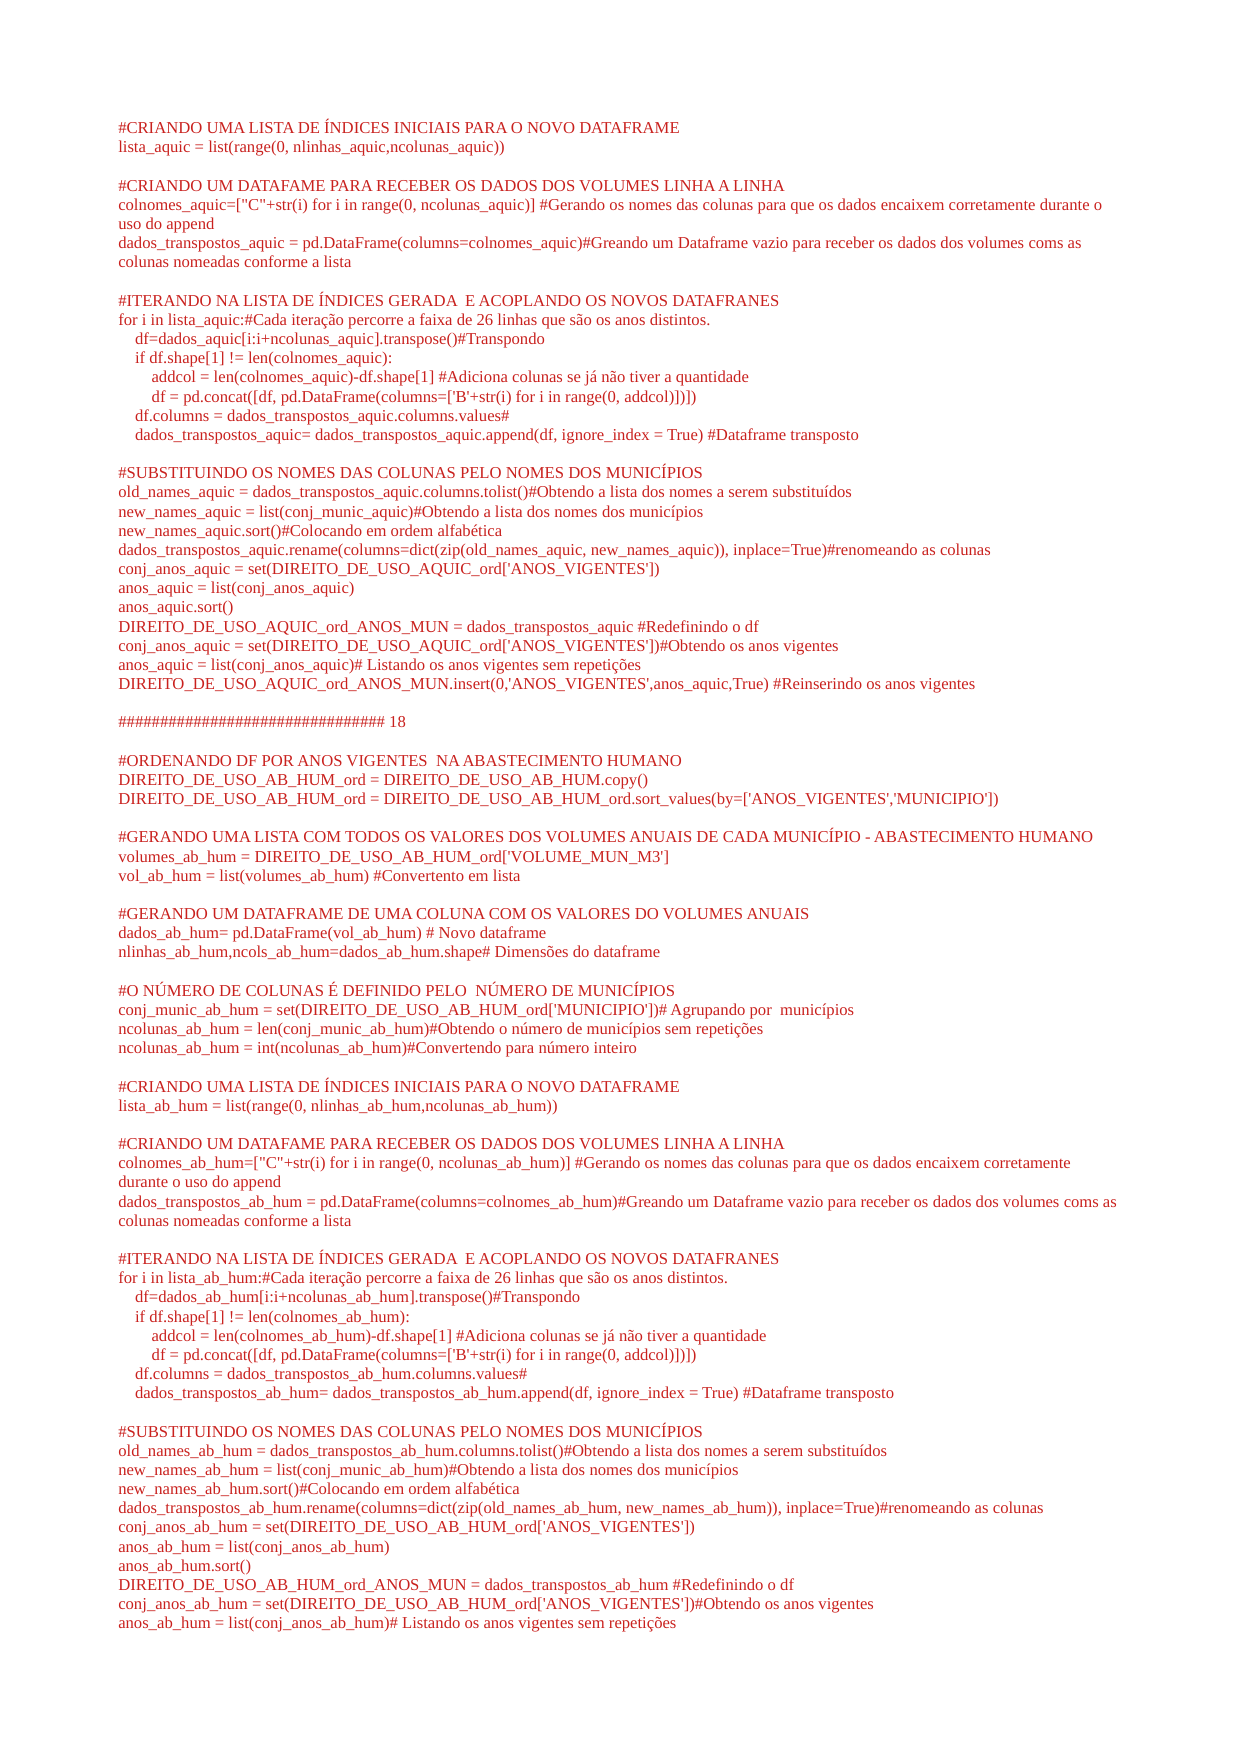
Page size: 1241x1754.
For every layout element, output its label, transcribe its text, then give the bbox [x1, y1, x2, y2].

text DIREITO_DE_USO_AQUIC_ord_ANOS_MUN.insert(0,'ANOS_VIGENTES',anos_aquic,True) #Reinserindo os anos vigentes [118, 674, 1122, 693]
text dados_ab_hum= pd.DataFrame(vol_ab_hum) # Novo dataframe [118, 923, 1122, 942]
text df = pd.concat([df, pd.DataFrame(columns=['B'+str(i) for i in range(0, addcol)])]) [118, 1345, 1122, 1364]
text conj_anos_ab_hum = set(DIREITO_DE_USO_AB_HUM_ord['ANOS_VIGENTES'])#Obtendo os anos vigentes [118, 1594, 1122, 1613]
text dados_transpostos_aquic.rename(columns=dict(zip(old_names_aquic, new_names_aquic)), inplace=True)#renomeando as colunas [118, 540, 1122, 559]
text #CRIANDO UMA LISTA DE ÍNDICES INICIAIS PARA O NOVO DATAFRAME [118, 118, 1122, 137]
text anos_ab_hum = list(conj_anos_ab_hum) [118, 1536, 1122, 1556]
text #ORDENANDO DF POR ANOS VIGENTES NA ABASTECIMENTO HUMANO [118, 751, 1122, 770]
text df.columns = dados_transpostos_ab_hum.columns.values# [118, 1364, 1122, 1383]
text nlinhas_ab_hum,ncols_ab_hum=dados_ab_hum.shape# Dimensões do dataframe [118, 942, 1122, 961]
text dados_transpostos_aquic= dados_transpostos_aquic.append(df, ignore_index = True) #Dataframe transposto [118, 425, 1122, 444]
text new_names_aquic.sort()#Colocando em ordem alfabética [118, 521, 1122, 540]
text DIREITO_DE_USO_AB_HUM_ord = DIREITO_DE_USO_AB_HUM_ord.sort_values(by=['ANOS_VIGENTES','MUNICIPIO']) [118, 789, 1122, 808]
text new_names_aquic = list(conj_munic_aquic)#Obtendo a lista dos nomes dos municípios [118, 501, 1122, 521]
text for i in lista_aquic:#Cada iteração percorre a faixa de 26 linhas que são os anos distintos. [118, 310, 1122, 329]
text #ITERANDO NA LISTA DE ÍNDICES GERADA E ACOPLANDO OS NOVOS DATAFRANES [118, 1249, 1122, 1268]
text #O NÚMERO DE COLUNAS É DEFINIDO PELO NÚMERO DE MUNICÍPIOS [118, 981, 1122, 1000]
text old_names_aquic = dados_transpostos_aquic.columns.tolist()#Obtendo a lista dos nomes a serem substituídos [118, 482, 1122, 501]
text dados_transpostos_aquic = pd.DataFrame(columns=colnomes_aquic)#Greando um Dataframe vazio para receber os dados dos volumes coms as colunas nomeadas conforme a lista [118, 233, 1122, 271]
text #CRIANDO UM DATAFAME PARA RECEBER OS DADOS DOS VOLUMES LINHA A LINHA [118, 1134, 1122, 1153]
text lista_ab_hum = list(range(0, nlinhas_ab_hum,ncolunas_ab_hum)) [118, 1096, 1122, 1115]
text for i in lista_ab_hum:#Cada iteração percorre a faixa de 26 linhas que são os anos distintos. [118, 1268, 1122, 1287]
text addcol = len(colnomes_ab_hum)-df.shape[1] #Adiciona colunas se já não tiver a quantidade [118, 1326, 1122, 1345]
text conj_anos_aquic = set(DIREITO_DE_USO_AQUIC_ord['ANOS_VIGENTES'])#Obtendo os anos vigentes [118, 636, 1122, 655]
text #ITERANDO NA LISTA DE ÍNDICES GERADA E ACOPLANDO OS NOVOS DATAFRANES [118, 291, 1122, 310]
text dados_transpostos_ab_hum.rename(columns=dict(zip(old_names_ab_hum, new_names_ab_hum)), inplace=True)#renomeando as colunas [118, 1498, 1122, 1517]
text conj_anos_ab_hum = set(DIREITO_DE_USO_AB_HUM_ord['ANOS_VIGENTES']) [118, 1517, 1122, 1536]
text #GERANDO UM DATAFRAME DE UMA COLUNA COM OS VALORES DO VOLUMES ANUAIS [118, 904, 1122, 923]
text anos_ab_hum = list(conj_anos_ab_hum)# Listando os anos vigentes sem repetições [118, 1613, 1122, 1632]
text ncolunas_ab_hum = len(conj_munic_ab_hum)#Obtendo o número de municípios sem repetições [118, 1019, 1122, 1038]
text if df.shape[1] != len(colnomes_aquic): [118, 348, 1122, 367]
text lista_aquic = list(range(0, nlinhas_aquic,ncolunas_aquic)) [118, 137, 1122, 156]
text DIREITO_DE_USO_AB_HUM_ord_ANOS_MUN = dados_transpostos_ab_hum #Redefinindo o df [118, 1575, 1122, 1594]
text vol_ab_hum = list(volumes_ab_hum) #Convertento em lista [118, 866, 1122, 885]
text df=dados_aquic[i:i+ncolunas_aquic].transpose()#Transpondo [118, 329, 1122, 348]
text df = pd.concat([df, pd.DataFrame(columns=['B'+str(i) for i in range(0, addcol)])]) [118, 386, 1122, 406]
text addcol = len(colnomes_aquic)-df.shape[1] #Adiciona colunas se já não tiver a quantidade [118, 367, 1122, 386]
text new_names_ab_hum.sort()#Colocando em ordem alfabética [118, 1479, 1122, 1498]
text anos_ab_hum.sort() [118, 1556, 1122, 1575]
text colnomes_aquic=["C"+str(i) for i in range(0, ncolunas_aquic)] #Gerando os nomes das colunas para que os dados encaixem corretamente durante o uso do append [118, 195, 1122, 233]
text DIREITO_DE_USO_AQUIC_ord_ANOS_MUN = dados_transpostos_aquic #Redefinindo o df [118, 616, 1122, 636]
text anos_aquic = list(conj_anos_aquic)# Listando os anos vigentes sem repetições [118, 655, 1122, 674]
text conj_munic_ab_hum = set(DIREITO_DE_USO_AB_HUM_ord['MUNICIPIO'])# Agrupando por municípios [118, 1000, 1122, 1019]
text ncolunas_ab_hum = int(ncolunas_ab_hum)#Convertendo para número inteiro [118, 1038, 1122, 1057]
text #SUBSTITUINDO OS NOMES DAS COLUNAS PELO NOMES DOS MUNICÍPIOS [118, 463, 1122, 482]
text new_names_ab_hum = list(conj_munic_ab_hum)#Obtendo a lista dos nomes dos municípios [118, 1460, 1122, 1479]
text DIREITO_DE_USO_AB_HUM_ord = DIREITO_DE_USO_AB_HUM.copy() [118, 770, 1122, 789]
text #GERANDO UMA LISTA COM TODOS OS VALORES DOS VOLUMES ANUAIS DE CADA MUNICÍPIO - ABASTECIMENTO HUMANO [118, 827, 1122, 846]
text #CRIANDO UMA LISTA DE ÍNDICES INICIAIS PARA O NOVO DATAFRAME [118, 1076, 1122, 1096]
text #CRIANDO UM DATAFAME PARA RECEBER OS DADOS DOS VOLUMES LINHA A LINHA [118, 176, 1122, 195]
text conj_anos_aquic = set(DIREITO_DE_USO_AQUIC_ord['ANOS_VIGENTES']) [118, 559, 1122, 578]
text dados_transpostos_ab_hum = pd.DataFrame(columns=colnomes_ab_hum)#Greando um Dataframe vazio para receber os dados dos volumes coms as colunas nomeadas conforme a lista [118, 1191, 1122, 1230]
text volumes_ab_hum = DIREITO_DE_USO_AB_HUM_ord['VOLUME_MUN_M3'] [118, 846, 1122, 866]
text #SUBSTITUINDO OS NOMES DAS COLUNAS PELO NOMES DOS MUNICÍPIOS [118, 1421, 1122, 1441]
text if df.shape[1] != len(colnomes_ab_hum): [118, 1306, 1122, 1326]
text old_names_ab_hum = dados_transpostos_ab_hum.columns.tolist()#Obtendo a lista dos nomes a serem substituídos [118, 1441, 1122, 1460]
text colnomes_ab_hum=["C"+str(i) for i in range(0, ncolunas_ab_hum)] #Gerando os nomes das colunas para que os dados encaixem corretamente durante o uso do append [118, 1153, 1122, 1191]
text df=dados_ab_hum[i:i+ncolunas_ab_hum].transpose()#Transpondo [118, 1287, 1122, 1306]
text ################################ 18 [118, 712, 1122, 731]
text df.columns = dados_transpostos_aquic.columns.values# [118, 406, 1122, 425]
text anos_aquic = list(conj_anos_aquic) [118, 578, 1122, 597]
text dados_transpostos_ab_hum= dados_transpostos_ab_hum.append(df, ignore_index = True) #Dataframe transposto [118, 1383, 1122, 1402]
text anos_aquic.sort() [118, 597, 1122, 616]
